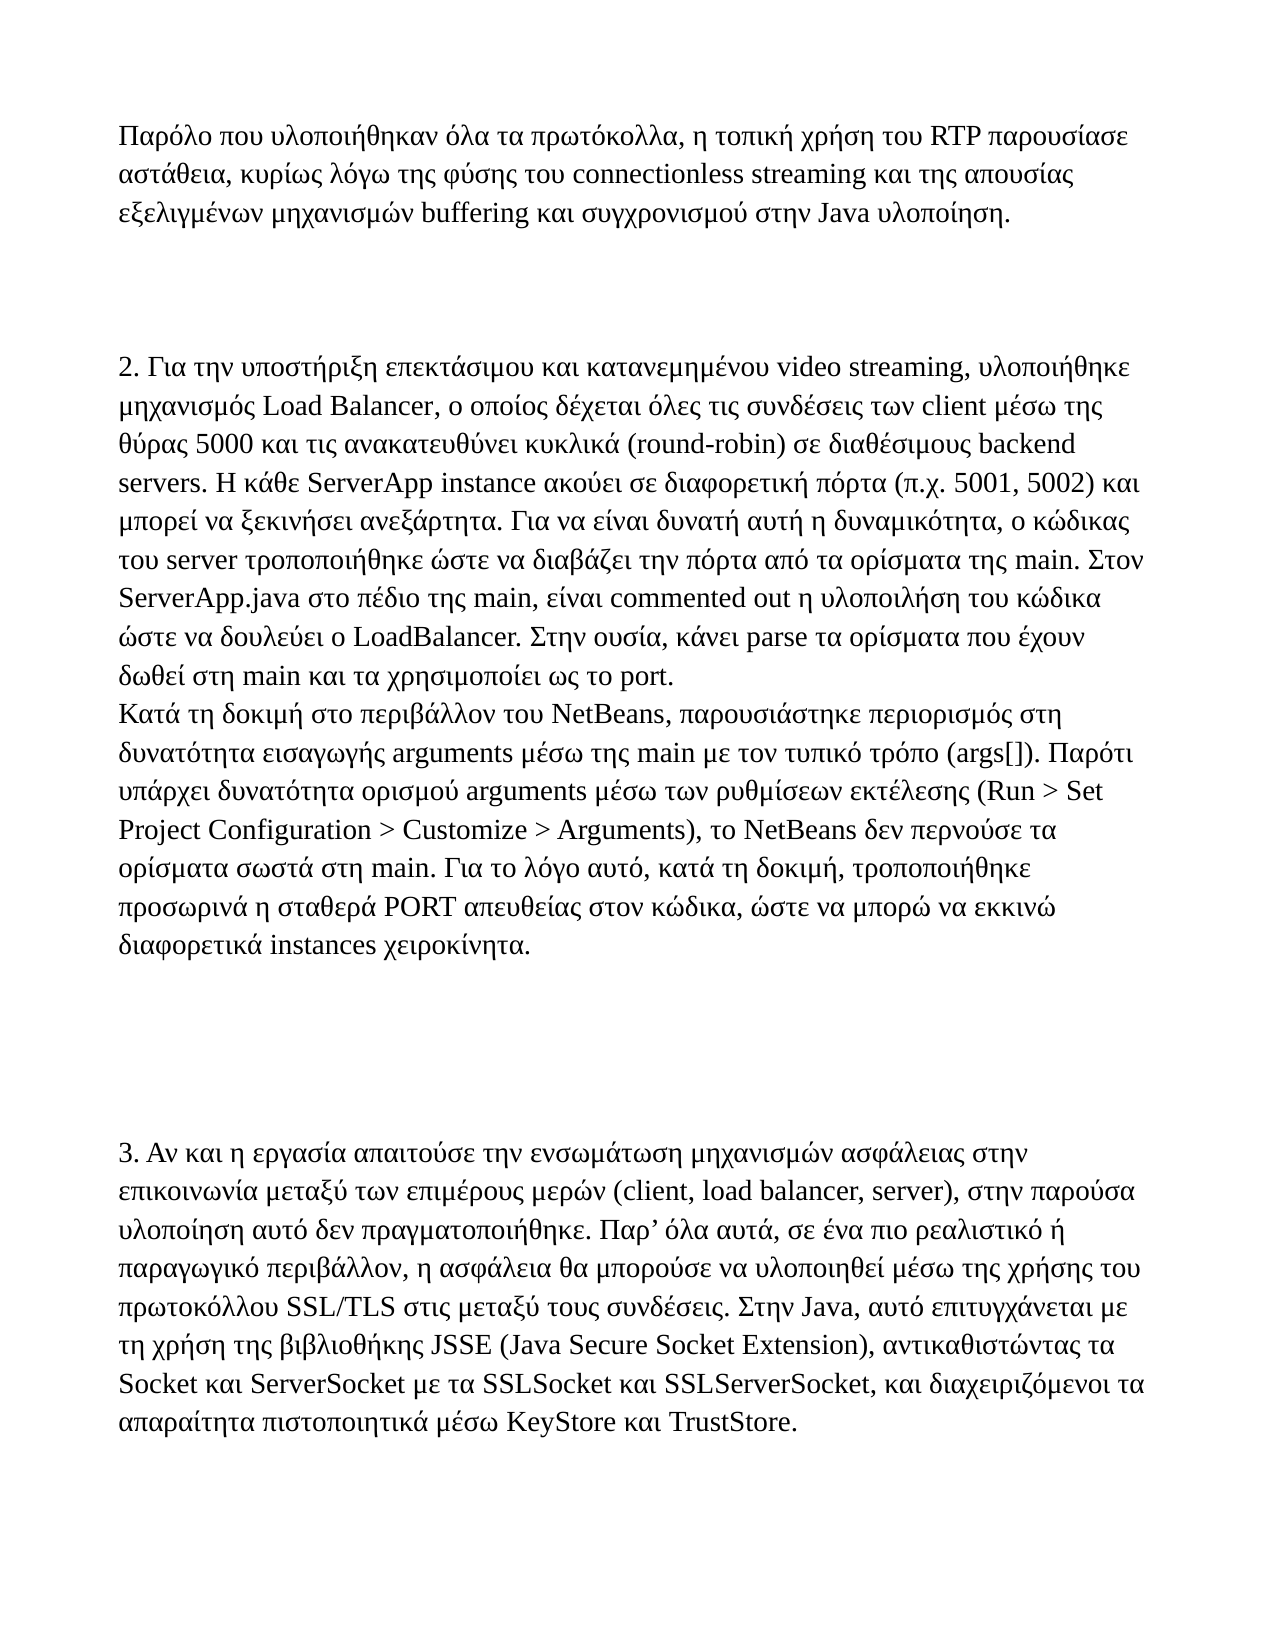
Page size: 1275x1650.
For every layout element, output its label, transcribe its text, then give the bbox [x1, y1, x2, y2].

text Παρόλο που υλοποιήθηκαν όλα τα πρωτόκολλα, η τοπική χρήση του RTP παρουσίασε αστάθεια, κυρίως λόγω της φύσης του connectionless streaming και της απουσίας εξελιγμένων μηχανισμών buffering και συγχρονισμού στην Java υλοποίηση. 2. Για την υποστήριξη επεκτάσιμου και κατανεμημένου video streaming, υλοποιήθηκε μηχανισμός Load Balancer, ο οποίος δέχεται όλες τις συνδέσεις των client μέσω της θύρας 5000 και τις ανακατευθύνει κυκλικά (round-robin) σε διαθέσιμους backend servers. Η κάθε ServerApp instance ακούει σε διαφορετική πόρτα (π.χ. 5001, 5002) και μπορεί να ξεκινήσει ανεξάρτητα. Για να είναι δυνατή αυτή η δυναμικότητα, ο κώδικας του server τροποποιήθηκε ώστε να διαβάζει την πόρτα από τα ορίσματα της main. Στον ServerApp.java στο πέδιο της main, είναι commented out η υλοποιλήση του κώδικα ώστε να δουλεύει ο LoadBalancer. Στην ουσία, κάνει parse τα ορίσματα που έχουν δωθεί στη main και τα χρησιμοποίει ως το port. Κατά τη δοκιμή στο περιβάλλον του NetBeans, παρουσιάστηκε περιορισμός στη δυνατότητα εισαγωγής arguments μέσω της main με τον τυπικό τρόπο (args[]). Παρότι υπάρχει δυνατότητα ορισμού arguments μέσω των ρυθμίσεων εκτέλεσης (Run > Set Project Configuration > Customize > Arguments), το NetBeans δεν περνούσε τα ορίσματα σωστά στη main. Για το λόγο αυτό, κατά τη δοκιμή, τροποποιήθηκε προσωρινά η σταθερά PORT απευθείας στον κώδικα, ώστε να μπορώ να εκκινώ διαφορετικά instances χειροκίνητα. [118, 118, 1157, 961]
text 3. Αν και η εργασία απαιτούσε την ενσωμάτωση μηχανισμών ασφάλειας στην επικοινωνία μεταξύ των επιμέρους μερών (client, load balancer, server), στην παρούσα υλοποίηση αυτό δεν πραγματοποιήθηκε. Παρ’ όλα αυτά, σε ένα πιο ρεαλιστικό ή παραγωγικό περιβάλλον, η ασφάλεια θα μπορούσε να υλοποιηθεί μέσω της χρήσης του πρωτοκόλλου SSL/TLS στις μεταξύ τους συνδέσεις. Στην Java, αυτό επιτυγχάνεται με τη χρήση της βιβλιοθήκης JSSE (Java Secure Socket Extension), αντικαθιστώντας τα Socket και ServerSocket με τα SSLSocket και SSLServerSocket, και διαχειριζόμενοι τα απαραίτητα πιστοποιητικά μέσω KeyStore και TrustStore. [118, 981, 1157, 1438]
